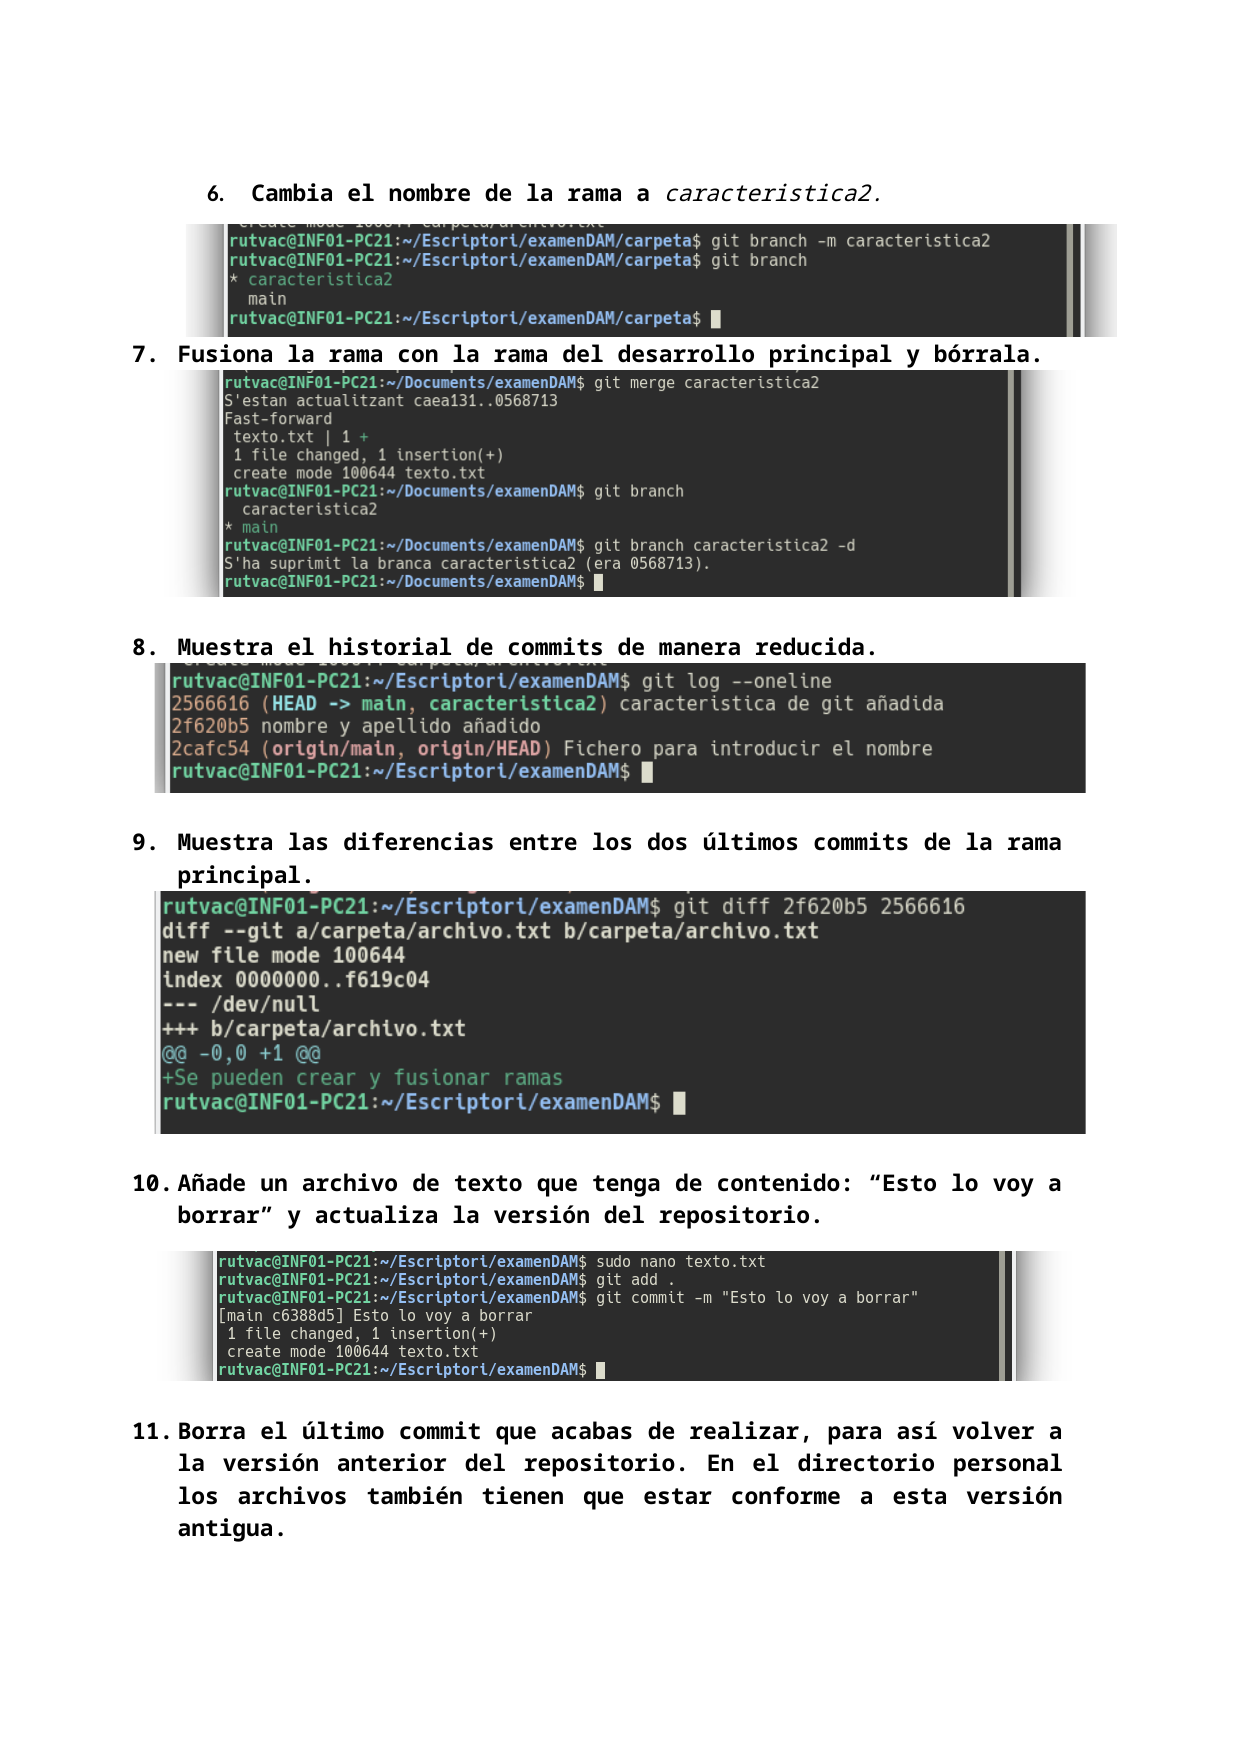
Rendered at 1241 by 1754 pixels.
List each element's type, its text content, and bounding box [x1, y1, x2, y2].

list Cambia el nombre de la rama a caracteristica2. [207, 177, 1063, 208]
picture [185, 224, 1117, 337]
list Muestra el historial de commits de manera reducida. [132, 631, 1063, 662]
list Añade un archivo de texto que tenga de contenido: “Esto lo voy a borrar” y actualiza la versión del repositorio. [132, 1167, 1063, 1231]
list Fusiona la rama con la rama del desarrollo principal y bórrala. [132, 209, 1063, 369]
picture [148, 1251, 1080, 1381]
picture [154, 370, 1086, 597]
picture [154, 891, 1086, 1134]
list Muestra las diferencias entre los dos últimos commits de la rama principal. [132, 826, 1063, 890]
picture [154, 663, 1086, 793]
list Borra el último commit que acabas de realizar, para así volver a la versión anterior del repositorio. En el directorio personal los archivos también tienen que estar conforme a esta versión antigua. [132, 1415, 1063, 1543]
